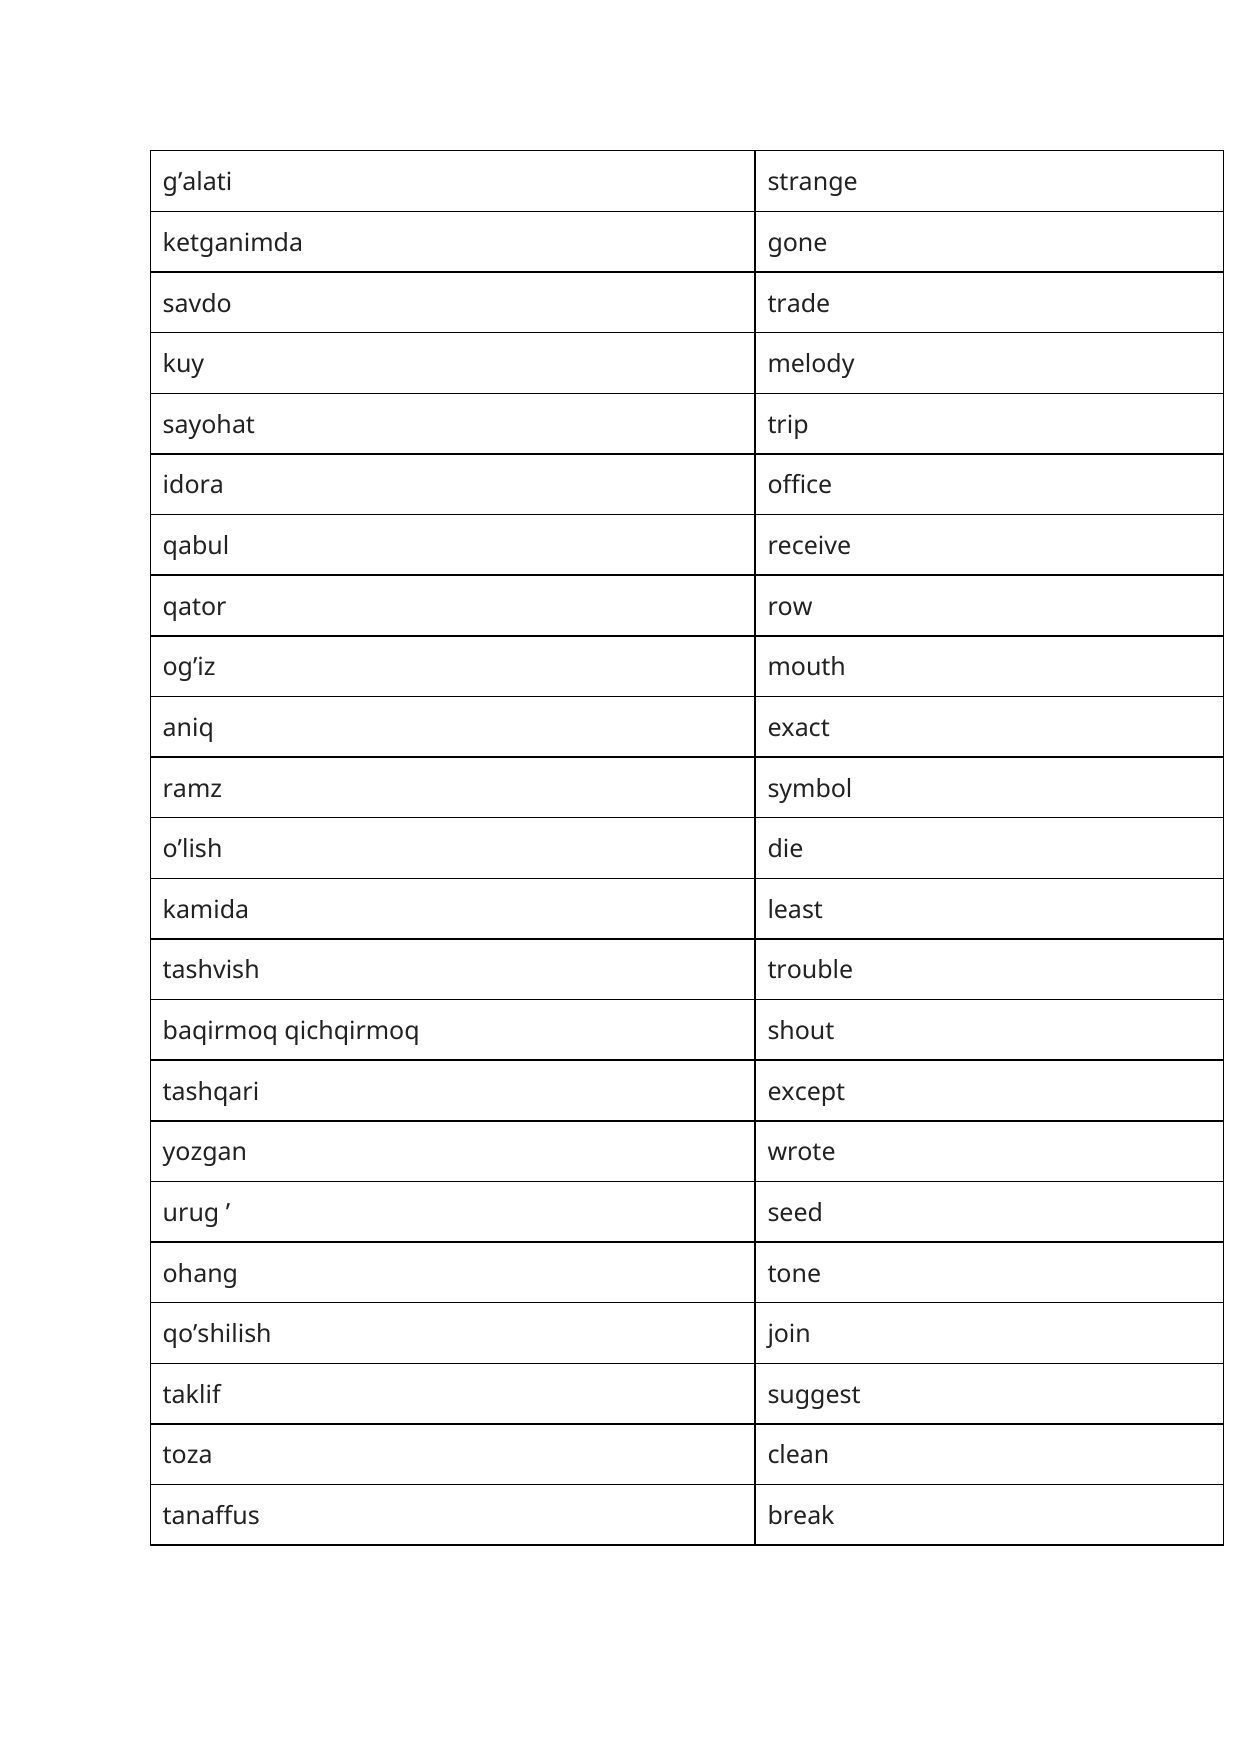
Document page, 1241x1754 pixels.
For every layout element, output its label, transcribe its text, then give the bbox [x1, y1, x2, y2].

table_cell trouble [756, 940, 1223, 999]
table_cell qabul [151, 515, 754, 574]
table_cell savdo [151, 273, 754, 332]
table_cell kamida [151, 879, 754, 938]
table_cell join [756, 1303, 1223, 1362]
table_cell gone [756, 212, 1223, 271]
table_cell strange [756, 151, 1223, 211]
table_cell trip [756, 394, 1223, 453]
table_cell qo’shilish [151, 1303, 754, 1362]
table_cell baqirmoq qichqirmoq [151, 1000, 754, 1059]
table_cell trade [756, 273, 1223, 332]
table_cell yozgan [151, 1122, 754, 1181]
table_cell wrote [756, 1122, 1223, 1181]
table_cell least [756, 879, 1223, 938]
table_cell ramz [151, 758, 754, 817]
table_cell o’lish [151, 818, 754, 877]
table_cell row [756, 576, 1223, 635]
table_cell tone [756, 1243, 1223, 1302]
table_cell seed [756, 1182, 1223, 1241]
table_cell idora [151, 455, 754, 514]
table_cell melody [756, 333, 1223, 392]
table_cell aniq [151, 697, 754, 756]
table_cell tanaffus [151, 1485, 754, 1544]
table_cell shout [756, 1000, 1223, 1059]
table_cell office [756, 455, 1223, 514]
table_cell g’alati [151, 151, 754, 211]
table_cell toza [151, 1425, 754, 1484]
table_cell clean [756, 1425, 1223, 1484]
table_cell die [756, 818, 1223, 877]
table_cell mouth [756, 637, 1223, 696]
table_cell urug ’ [151, 1182, 754, 1241]
table_cell og’iz [151, 637, 754, 696]
table_cell suggest [756, 1364, 1223, 1423]
table_cell kuy [151, 333, 754, 392]
table_cell symbol [756, 758, 1223, 817]
table_cell sayohat [151, 394, 754, 453]
table_cell tashvish [151, 940, 754, 999]
table_cell receive [756, 515, 1223, 574]
table_cell tashqari [151, 1061, 754, 1120]
table_cell except [756, 1061, 1223, 1120]
table_cell break [756, 1485, 1223, 1544]
table_cell ohang [151, 1243, 754, 1302]
table_cell taklif [151, 1364, 754, 1423]
table_cell exact [756, 697, 1223, 756]
table_cell qator [151, 576, 754, 635]
table_cell ketganimda [151, 212, 754, 271]
